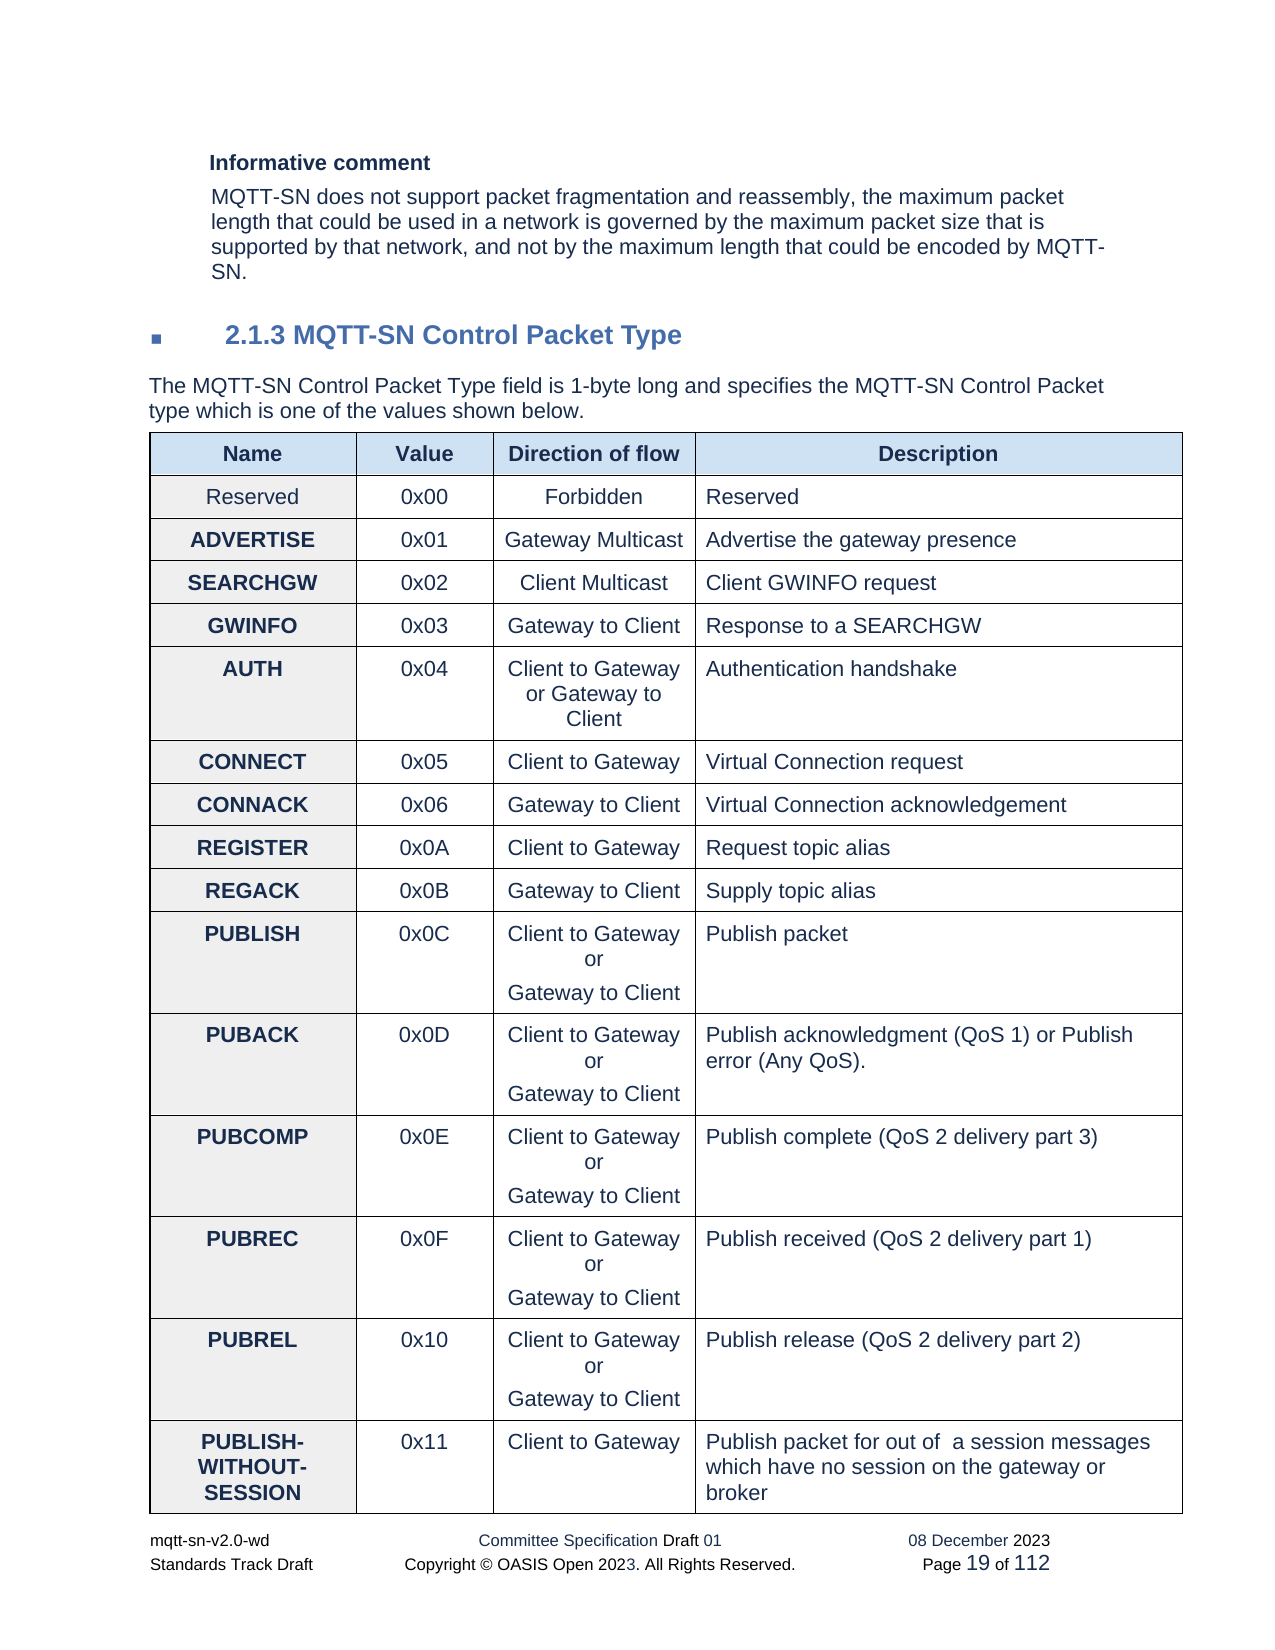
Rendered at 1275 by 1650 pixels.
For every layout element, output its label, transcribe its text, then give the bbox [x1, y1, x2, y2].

table_cell CONNACK [151, 784, 356, 825]
table_cell SEARCHGW [151, 561, 356, 603]
table_cell Client to Gateway or Gateway to Client [494, 1319, 695, 1419]
table_cell Advertise the gateway presence [696, 519, 1182, 560]
table_cell Supply topic alias [696, 869, 1182, 911]
table_cell 0x0C [357, 912, 493, 1013]
table_cell 0x03 [357, 604, 493, 646]
table_cell 0x06 [357, 784, 493, 825]
table_cell Client to Gateway [494, 826, 695, 868]
table_cell Gateway Multicast [494, 519, 695, 560]
table_cell Request topic alias [696, 826, 1182, 868]
table_cell 0x0D [357, 1014, 493, 1114]
table_header Description [696, 433, 1182, 474]
table_cell Gateway to Client [494, 784, 695, 825]
table_cell Virtual Connection acknowledgement [696, 784, 1182, 825]
table_cell Publish received (QoS 2 delivery part 1) [696, 1217, 1182, 1318]
table_cell 0x05 [357, 741, 493, 782]
table_cell Client to Gateway or Gateway to Client [494, 912, 695, 1013]
table_cell Publish release (QoS 2 delivery part 2) [696, 1319, 1182, 1419]
table_cell 0x01 [357, 519, 493, 560]
table_cell Publish packet [696, 912, 1182, 1013]
table_cell Client to Gateway or Gateway to Client [494, 1014, 695, 1114]
table_header Value [357, 433, 493, 474]
table_cell 0x0F [357, 1217, 493, 1318]
table_cell PUBLISH [151, 912, 356, 1013]
table_cell Publish complete (QoS 2 delivery part 3) [696, 1116, 1182, 1216]
table_cell Response to a SEARCHGW [696, 604, 1182, 646]
table_cell 0x10 [357, 1319, 493, 1419]
table_cell 0x11 [357, 1421, 493, 1513]
table_cell AUTH [151, 647, 356, 739]
table_cell 0x04 [357, 647, 493, 739]
table_cell 0x00 [357, 476, 493, 517]
text The MQTT-SN Control Packet Type field is 1-byte long and specifies the MQTT-SN Control Packet type which is one of the values shown below. [148, 373, 1124, 423]
table_cell Client to Gateway or Gateway to Client [494, 647, 695, 739]
table_cell Publish acknowledgment (QoS 1) or Publish error (Any QoS). [696, 1014, 1182, 1114]
table_cell 0x0A [357, 826, 493, 868]
table_cell Client to Gateway or Gateway to Client [494, 1116, 695, 1216]
table_cell PUBREL [151, 1319, 356, 1419]
table_cell Client to Gateway or Gateway to Client [494, 1217, 695, 1318]
table_cell Client to Gateway [494, 1421, 695, 1513]
table_cell REGISTER [151, 826, 356, 868]
table_cell 0x02 [357, 561, 493, 603]
table_cell PUBLISH-WITHOUT-SESSION [151, 1421, 356, 1513]
table_cell PUBREC [151, 1217, 356, 1318]
table_cell Gateway to Client [494, 604, 695, 646]
table_cell Client Multicast [494, 561, 695, 603]
table_cell 0x0E [357, 1116, 493, 1216]
table_cell ADVERTISE [151, 519, 356, 560]
text MQTT-SN does not support packet fragmentation and reassembly, the maximum packet length that could be used in a network is governed by the maximum packet size that is supported by that network, and not by the maximum length that could be encoded by MQTT-SN. [211, 183, 1124, 284]
table_header Direction of flow [494, 433, 695, 474]
table_cell REGACK [151, 869, 356, 911]
table_cell Reserved [696, 476, 1182, 517]
table_cell PUBACK [151, 1014, 356, 1114]
table_cell Publish packet for out of a session messages which have no session on the gateway or broker [696, 1421, 1182, 1513]
table_cell GWINFO [151, 604, 356, 646]
table_cell Client to Gateway [494, 741, 695, 782]
subtitle 2.1.3 MQTT-SN Control Packet Type [150, 316, 1124, 355]
table_cell Reserved [151, 476, 356, 517]
text Informative comment [148, 150, 1124, 175]
table_cell 0x0B [357, 869, 493, 911]
table_cell Gateway to Client [494, 869, 695, 911]
table_cell PUBCOMP [151, 1116, 356, 1216]
table_header Name [151, 433, 356, 474]
table_cell CONNECT [151, 741, 356, 782]
table_cell Virtual Connection request [696, 741, 1182, 782]
table_cell Client GWINFO request [696, 561, 1182, 603]
table_cell Authentication handshake [696, 647, 1182, 739]
table_cell Forbidden [494, 476, 695, 517]
